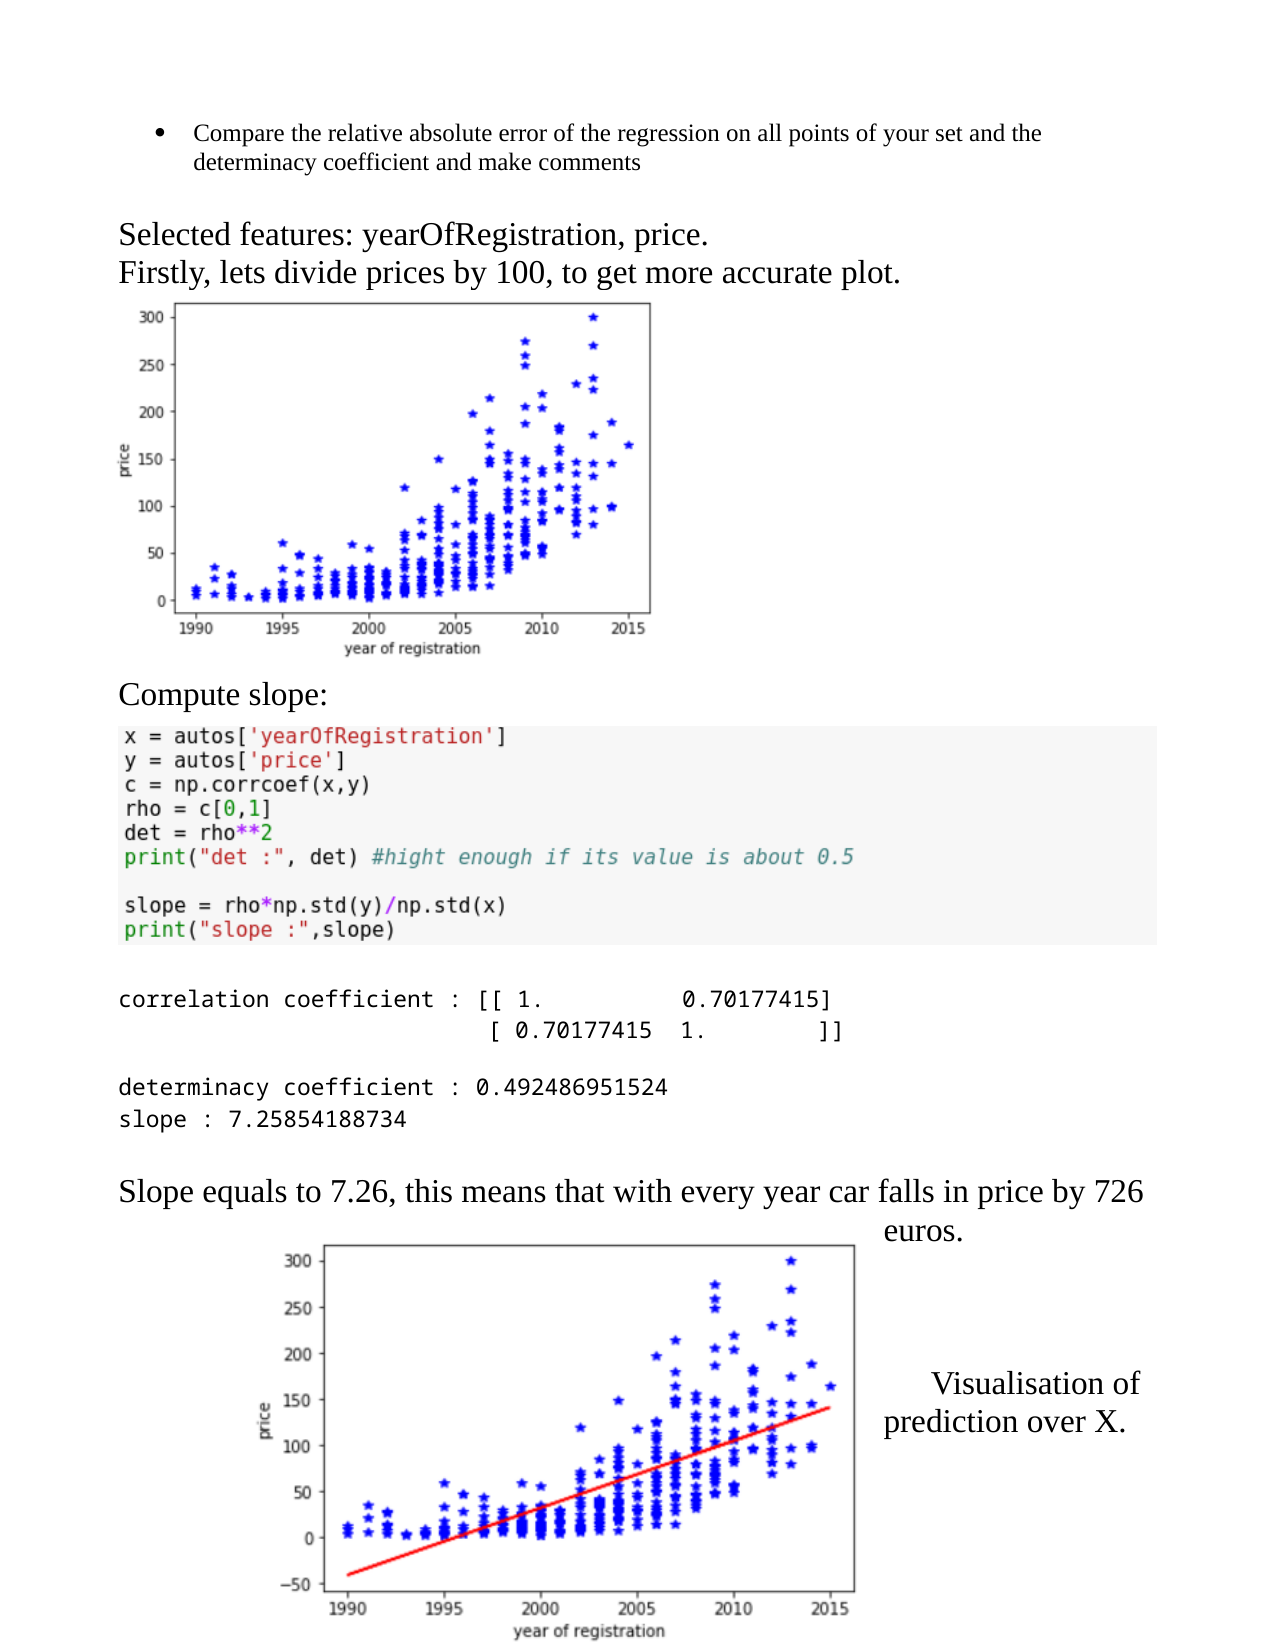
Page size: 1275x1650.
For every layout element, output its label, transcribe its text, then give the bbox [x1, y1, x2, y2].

text determinacy coefficient : 0.492486951524 [118, 1071, 1157, 1102]
text Slope equals to 7.26, this means that with every year car falls in price by 726 euros. [118, 1172, 1157, 1248]
text [118, 1325, 236, 1440]
picture [100, 290, 674, 664]
text Compute slope: [118, 674, 1157, 712]
picture [118, 726, 1157, 945]
text correlation coefficient : [[ 1. 0.70177415] [118, 983, 1157, 1014]
text slope : 7.25854188734 [118, 1102, 1157, 1134]
list Compare the relative absolute error of the regression on all points of your set and the determinacy coefficient and make comments [156, 118, 1157, 176]
text [ 0.70177415 1. ]] [118, 1014, 1157, 1045]
picture [236, 1220, 884, 1650]
text Selected features: yearOfRegistration, price. [118, 214, 1157, 252]
text Firstly, lets divide prices by 100, to get more accurate plot. [118, 252, 1157, 291]
text Visualisation of prediction over X. [884, 1325, 1157, 1440]
